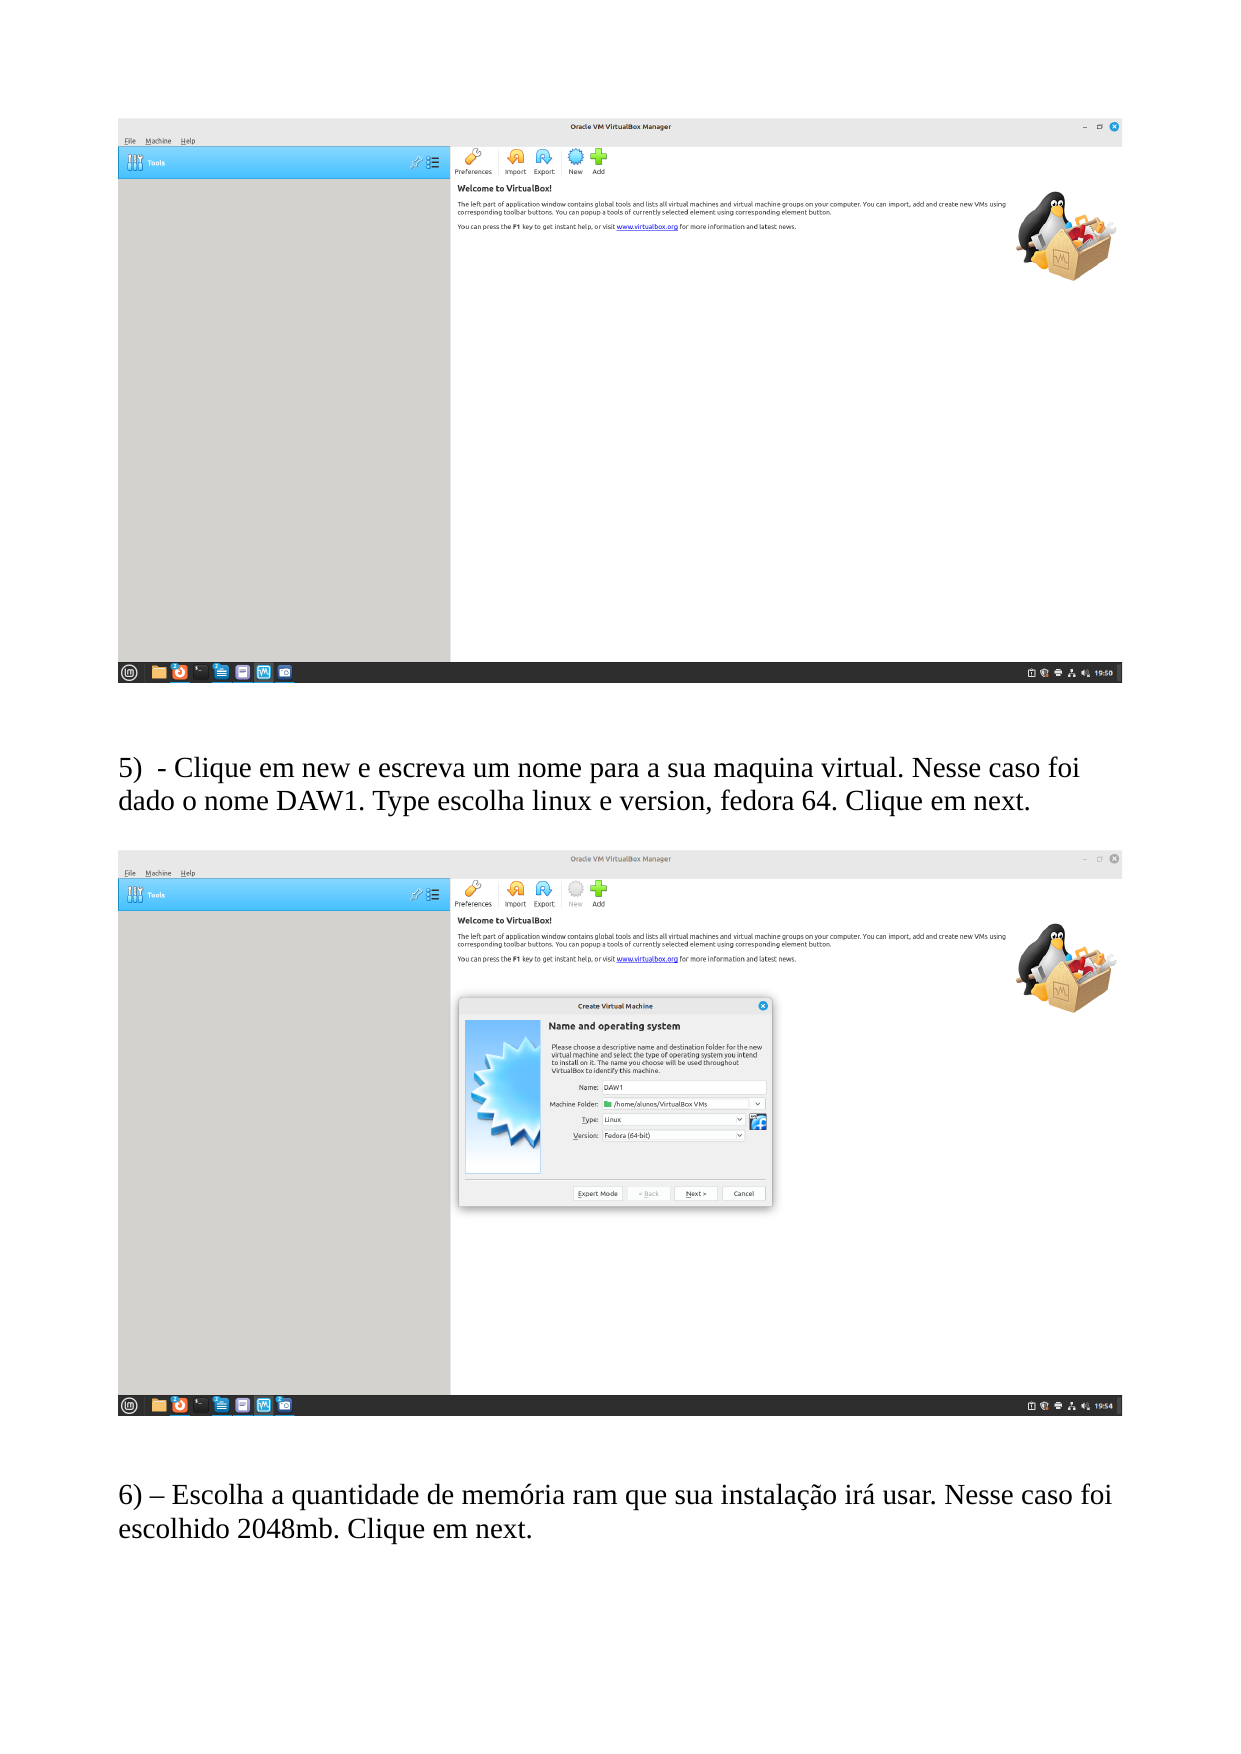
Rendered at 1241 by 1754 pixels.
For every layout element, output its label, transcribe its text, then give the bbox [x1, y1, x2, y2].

text 5) - Clique em new e escreva um nome para a sua maquina virtual. Nesse caso foi dado o nome DAW1. Type escolha linux e version, fedora 64. Clique em next. [118, 750, 1122, 817]
text 6) – Escolha a quantidade de memória ram que sua instalação irá usar. Nesse caso foi escolhido 2048mb. Clique em next. [118, 1477, 1122, 1544]
